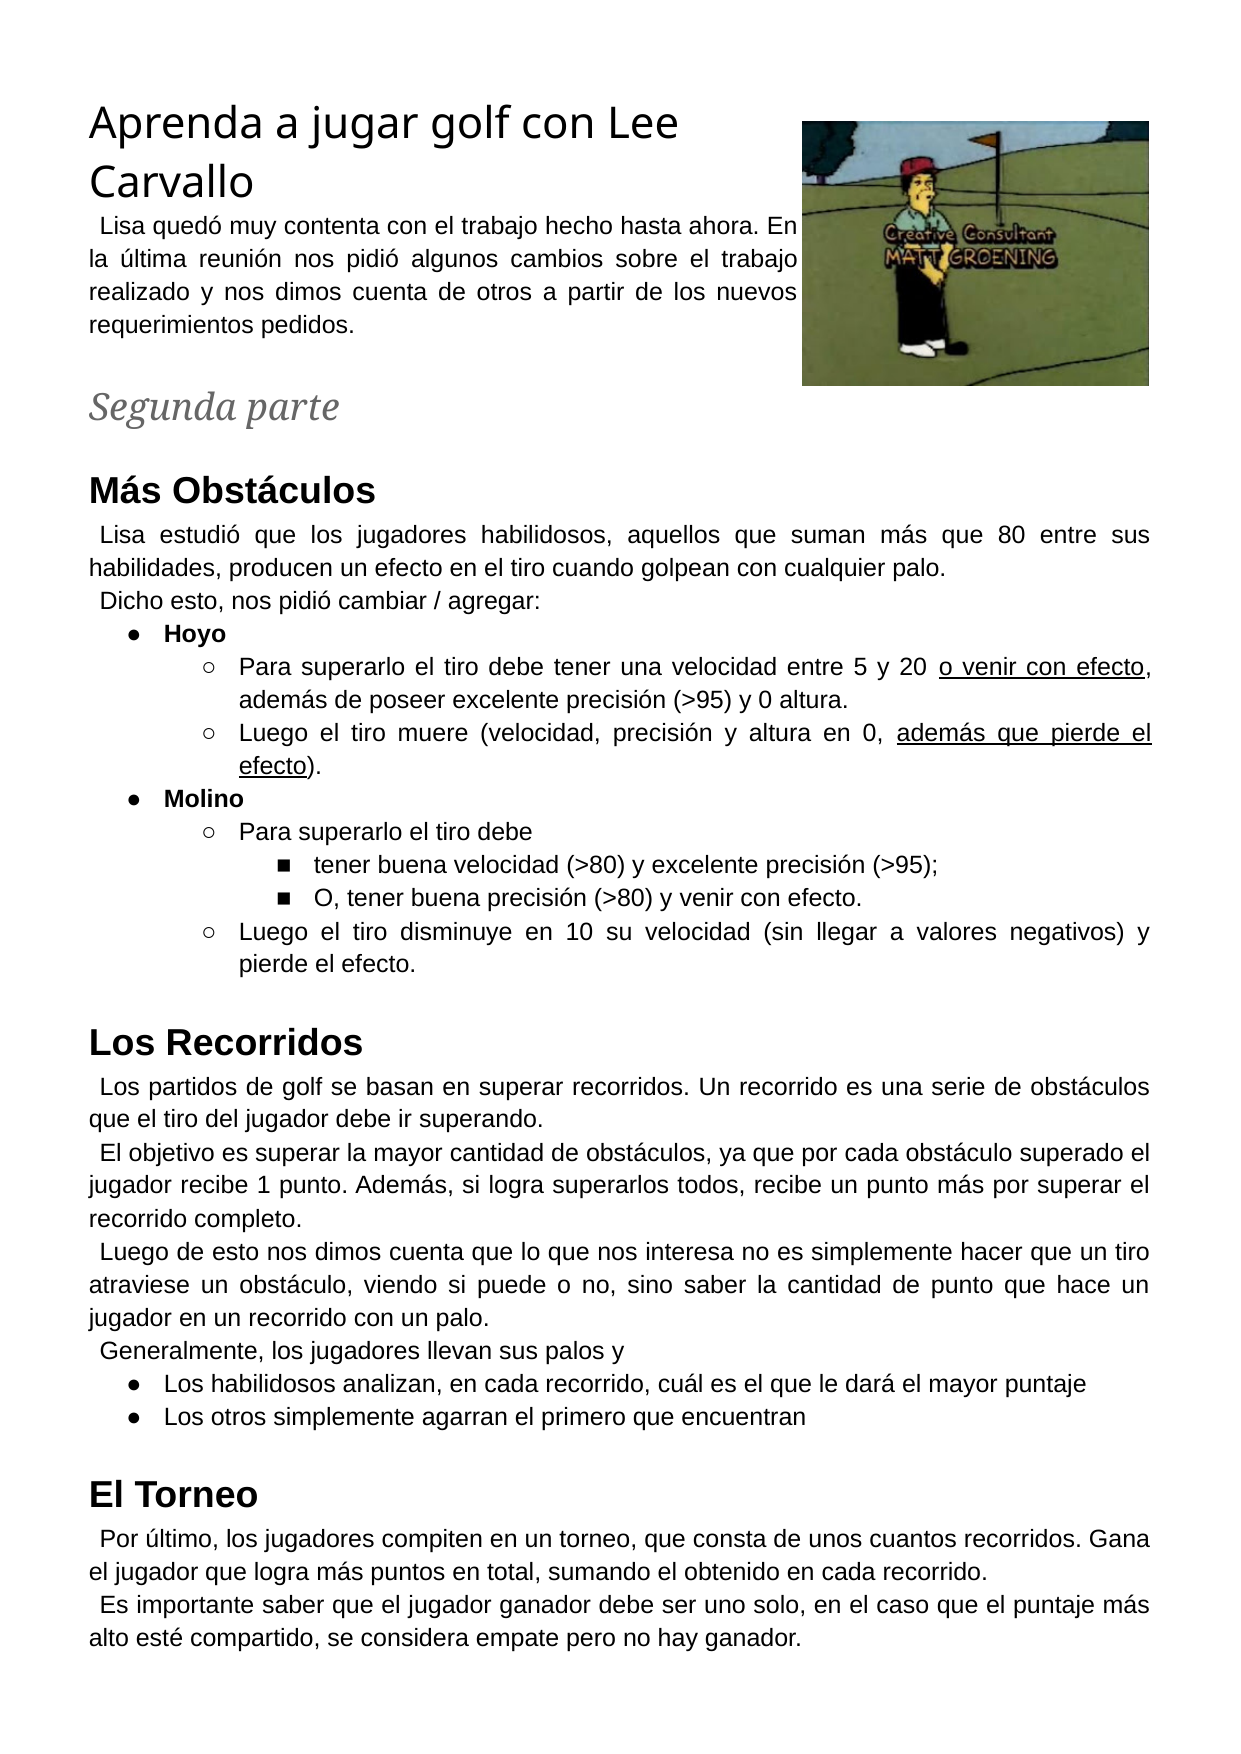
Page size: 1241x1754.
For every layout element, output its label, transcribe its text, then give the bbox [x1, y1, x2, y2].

list Luego el tiro muere (velocidad, precisión y altura en 0, además que pierde el efecto). [201, 718, 1152, 780]
list Luego el tiro disminuye en 10 su velocidad (sin llegar a valores negativos) y pierde el efecto. [201, 916, 1152, 978]
list Molino [126, 784, 1152, 813]
subtitle El Torneo [88, 1472, 1152, 1515]
picture [802, 121, 1149, 386]
text Es importante saber que el jugador ganador debe ser uno solo, en el caso que el puntaje más alto esté compartido, se considera empate pero no hay ganador. [88, 1590, 1152, 1651]
list Para superarlo el tiro debe [201, 817, 1152, 846]
text Lisa estudió que los jugadores habilidosos, aquellos que suman más que 80 entre sus habilidades, producen un efecto en el tiro cuando golpean con cualquier palo. [88, 520, 1152, 582]
list tener buena velocidad (>80) y excelente precisión (>95); [276, 850, 1152, 879]
list O, tener buena precisión (>80) y venir con efecto. [276, 883, 1152, 912]
subtitle Más Obstáculos [88, 469, 1152, 512]
list Hoyo [126, 619, 1152, 648]
text Los partidos de golf se basan en superar recorridos. Un recorrido es una serie de obstáculos que el tiro del jugador debe ir superando. [88, 1071, 1152, 1133]
title Aprenda a jugar golf con Lee Carvallo [88, 91, 1152, 211]
text Lisa quedó muy contenta con el trabajo hecho hasta ahora. En la última reunión nos pidió algunos cambios sobre el trabajo realizado y nos dimos cuenta de otros a partir de los nuevos requerimientos pedidos. [88, 211, 802, 338]
text El objetivo es superar la mayor cantidad de obstáculos, ya que por cada obstáculo superado el jugador recibe 1 punto. Además, si logra superarlos todos, recibe un punto más por superar el recorrido completo. [88, 1137, 1152, 1232]
text Dicho esto, nos pidió cambiar / agregar: [88, 586, 1152, 615]
list Para superarlo el tiro debe tener una velocidad entre 5 y 20 o venir con efecto, además de poseer excelente precisión (>95) y 0 altura. [201, 652, 1152, 714]
subtitle Los Recorridos [88, 1020, 1152, 1063]
text Por último, los jugadores compiten en un torneo, que consta de unos cuantos recorridos. Gana el jugador que logra más puntos en total, sumando el obtenido en cada recorrido. [88, 1524, 1152, 1585]
text Generalmente, los jugadores llevan sus palos y [88, 1336, 1152, 1364]
list Los habilidosos analizan, en cada recorrido, cuál es el que le dará el mayor puntaje [126, 1369, 1152, 1397]
list Los otros simplemente agarran el primero que encuentran [126, 1402, 1152, 1430]
text Luego de esto nos dimos cuenta que lo que nos interesa no es simplemente hacer que un tiro atraviese un obstáculo, viendo si puede o no, sino saber la cantidad de punto que hace un jugador en un recorrido con un palo. [88, 1237, 1152, 1331]
subtitle Segunda parte [88, 380, 1152, 431]
